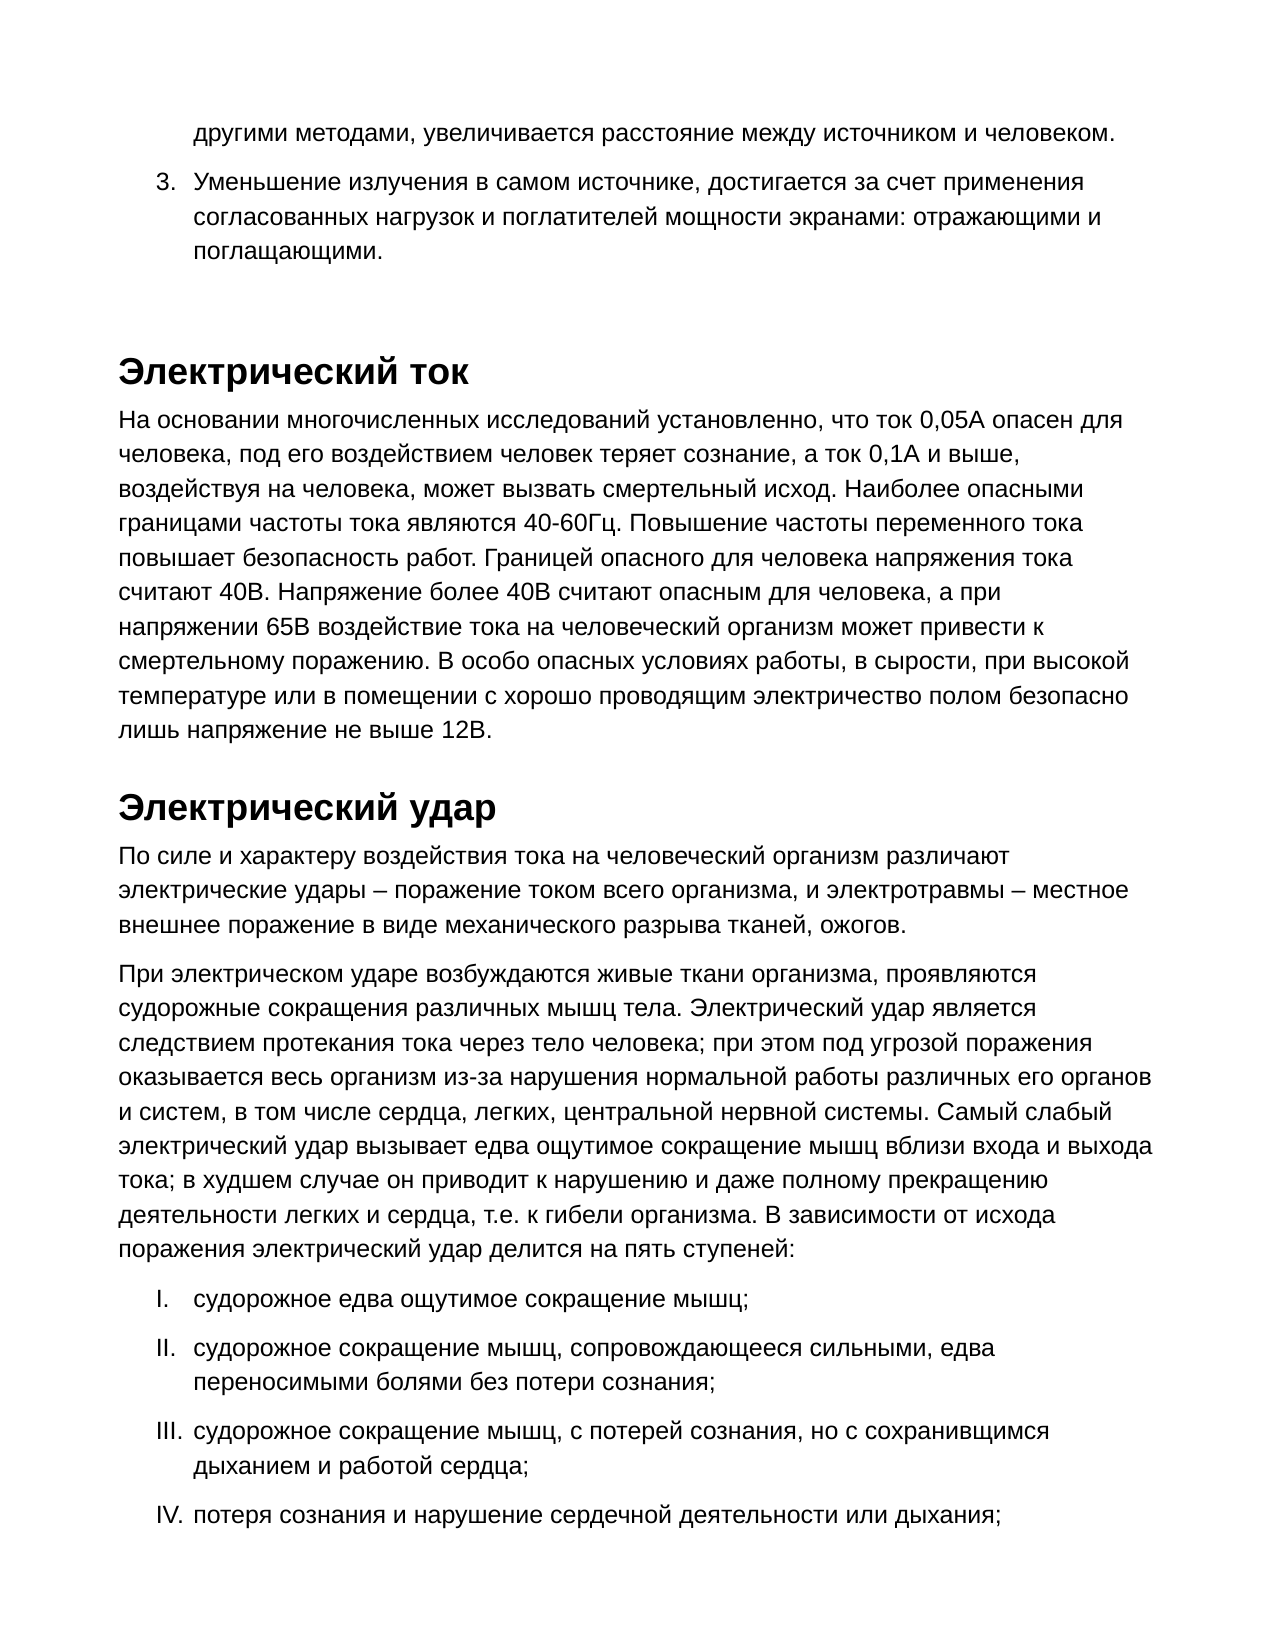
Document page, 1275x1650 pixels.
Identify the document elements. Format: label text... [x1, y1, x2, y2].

text При электрическом ударе возбуждаются живые ткани организма, проявляются судорожные сокращения различных мышц тела. Электрический удар является следствием протекания тока через тело человека; при этом под угрозой поражения оказывается весь организм из-за нарушения нормальной работы различных его органов и систем, в том числе сердца, легких, центральной нервной системы. Самый слабый электрический удар вызывает едва ощутимое сокращение мышц вблизи входа и выхода тока; в худшем случае он приводит к нарушению и даже полному прекращению деятельности легких и сердца, т.е. к гибели организма. В зависимости от исхода поражения электрический удар делится на пять ступеней: [118, 959, 1157, 1263]
list потеря сознания и нарушение сердечной деятельности или дыхания; [156, 1500, 1157, 1528]
list судорожное едва ощутимое сокращение мышц; [156, 1283, 1157, 1312]
text По силе и характеру воздействия тока на человеческий организм различают электрические удары – поражение током всего организма, и электротравмы – местное внешнее поражение в виде механического разрыва тканей, ожогов. [118, 841, 1157, 938]
list Уменьшение излучения в самом источнике, достигается за счет применения согласованных нагрузок и поглатителей мощности экранами: отражающими и поглащающими. [156, 167, 1157, 265]
subtitle Электрический удар [118, 785, 1157, 828]
subtitle Электрический ток [118, 306, 1157, 392]
list судорожное сокращение мышц, сопровождающееся сильными, едва переносимыми болями без потери сознания; [156, 1333, 1157, 1396]
text На основании многочисленных исследований установленно, что ток 0,05А опасен для человека, под его воздействием человек теряет сознание, а ток 0,1А и выше, воздействуя на человека, может вызвать смертельный исход. Наиболее опасными границами частоты тока являются 40-60Гц. Повышение частоты переменного тока повышает безопасность работ. Границей опасного для человека напряжения тока считают 40В. Напряжение более 40В считают опасным для человека, а при напряжении 65В воздействие тока на человеческий организм может привести к смертельному поражению. В особо опасных условиях работы, в сырости, при высокой температуре или в помещении с хорошо проводящим электричество полом безопасно лишь напряжение не выше 12В. [118, 405, 1157, 744]
list другими методами, увеличивается расстояние между источником и человеком. [156, 118, 1157, 147]
list судорожное сокращение мышц, с потерей сознания, но с сохранивщимся дыханием и работой сердца; [156, 1416, 1157, 1479]
